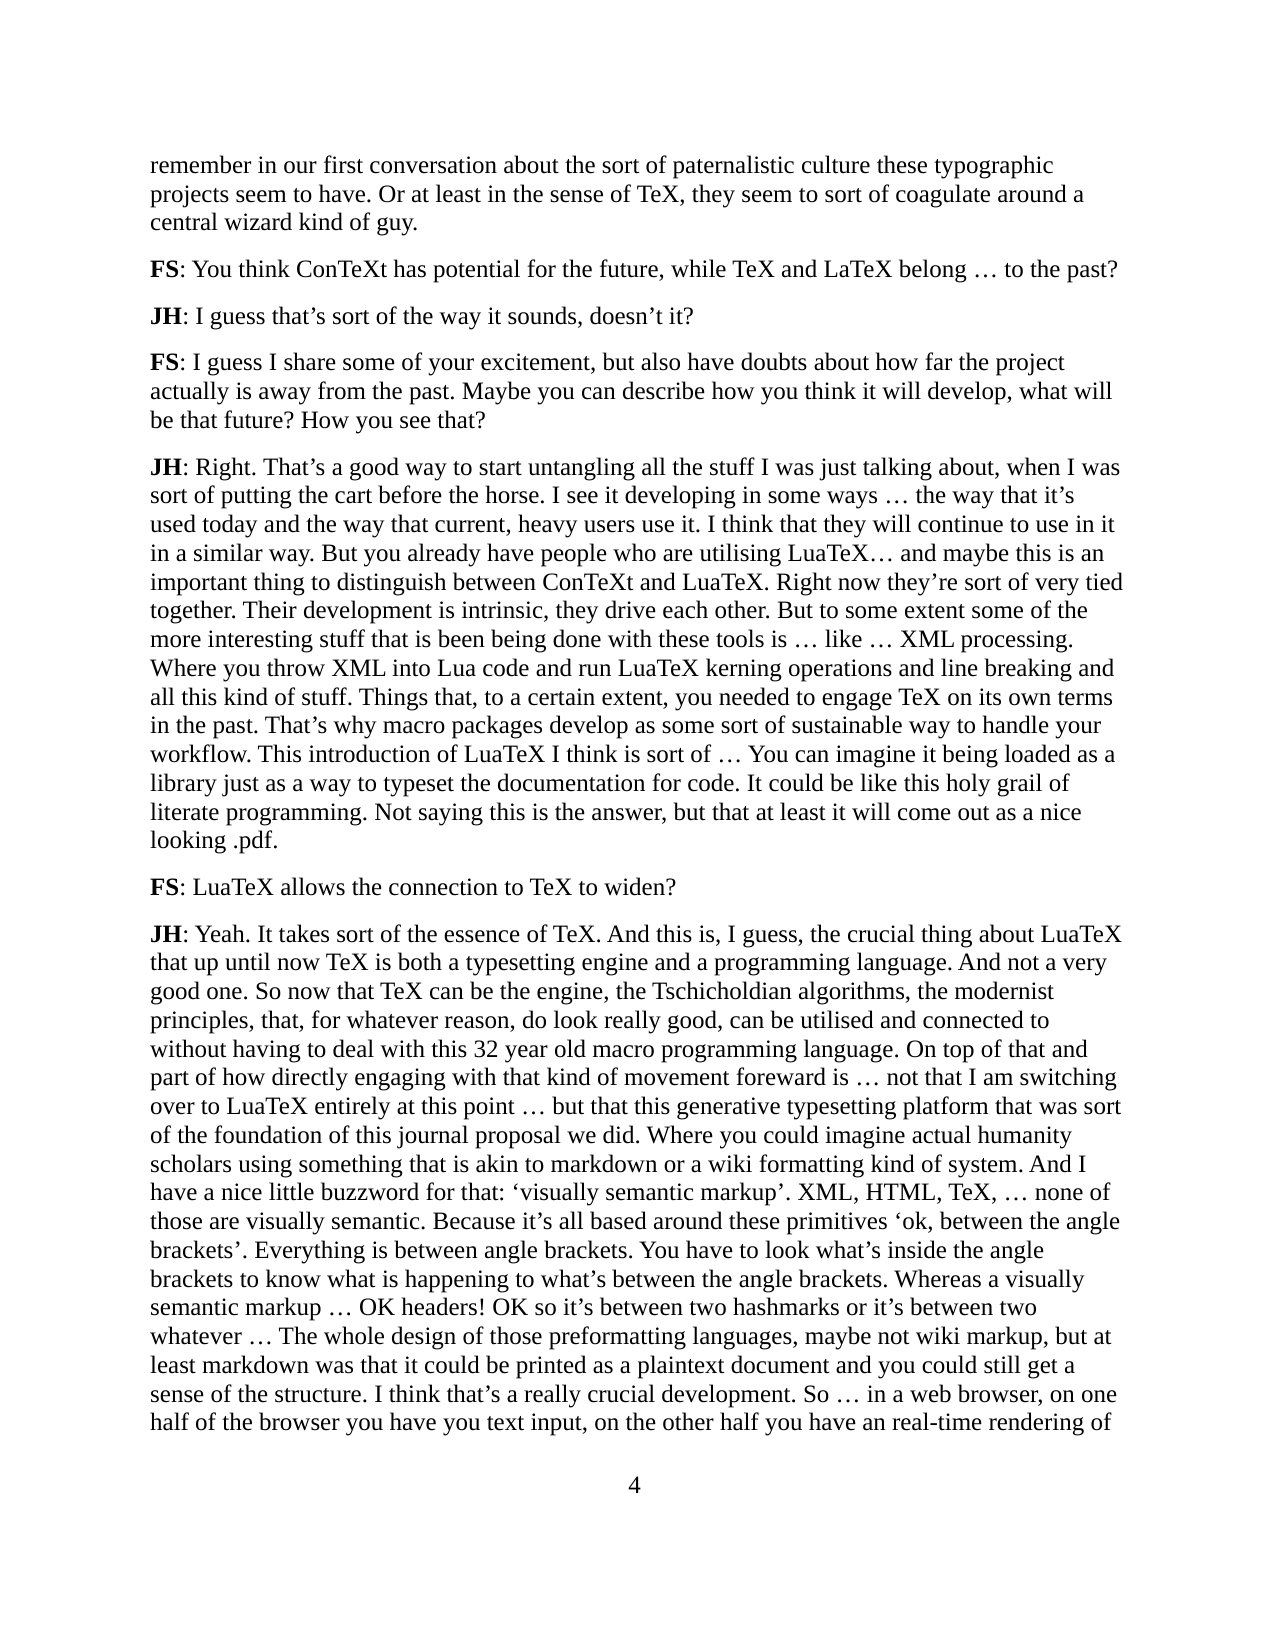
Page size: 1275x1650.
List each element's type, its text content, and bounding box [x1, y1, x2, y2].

text JH: Yeah. It takes sort of the essence of TeX. And this is, I guess, the crucial thing about LuaTeX that up until now TeX is both a typesetting engine and a programming language. And not a very good one. So now that TeX can be the engine, the Tschicholdian algorithms, the modernist principles, that, for whatever reason, do look really good, can be utilised and connected to without having to deal with this 32 year old macro programming language. On top of that and part of how directly engaging with that kind of movement foreward is … not that I am switching over to LuaTeX entirely at this point … but that this generative typesetting platform that was sort of the foundation of this journal proposal we did. Where you could imagine actual humanity scholars using something that is akin to markdown or a wiki formatting kind of system. And I have a nice little buzzword for that: ‘visually semantic markup’. XML, HTML, TeX, … none of those are visually semantic. Because it’s all based around these primitives ‘ok, between the angle brackets’. Everything is between angle brackets. You have to look what’s inside the angle brackets to know what is happening to what’s between the angle brackets. Whereas a visually semantic markup … OK headers! OK so it’s between two hashmarks or it’s between two whatever … The whole design of those preformatting languages, maybe not wiki markup, but at least markdown was that it could be printed as a plaintext document and you could still get a sense of the structure. I think that’s a really crucial development. So … in a web browser, on one half of the browser you have you text input, on the other half you have an real-time rendering of [150, 919, 1125, 1436]
text remember in our first conversation about the sort of paternalistic culture these typographic projects seem to have. Or at least in the sense of TeX, they seem to sort of coagulate around a central wizard kind of guy. [150, 150, 1125, 236]
text FS: I guess I share some of your excitement, but also have doubts about how far the project actually is away from the past. Maybe you can describe how you think it will develop, what will be that future? How you see that? [150, 347, 1125, 434]
text FS: LuaTeX allows the connection to TeX to widen? [150, 872, 1125, 901]
text JH: I guess that’s sort of the way it sounds, doesn’t it? [150, 301, 1125, 329]
text JH: Right. That’s a good way to start untangling all the stuff I was just talking about, when I was sort of putting the cart before the horse. I see it developing in some ways … the way that it’s used today and the way that current, heavy users use it. I think that they will continue to use in it in a similar way. But you already have people who are utilising LuaTeX… and maybe this is an important thing to distinguish between ConTeXt and LuaTeX. Right now they’re sort of very tied together. Their development is intrinsic, they drive each other. But to some extent some of the more interesting stuff that is been being done with these tools is … like … XML processing. Where you throw XML into Lua code and run LuaTeX kerning operations and line breaking and all this kind of stuff. Things that, to a certain extent, you needed to engage TeX on its own terms in the past. That’s why macro packages develop as some sort of sustainable way to handle your workflow. This introduction of LuaTeX I think is sort of … You can imagine it being loaded as a library just as a way to typeset the documentation for code. It could be like this holy grail of literate programming. Not saying this is the answer, but that at least it will come out as a nice looking .pdf. [150, 452, 1125, 854]
text FS: You think ConTeXt has potential for the future, while TeX and LaTeX belong … to the past? [150, 254, 1125, 283]
